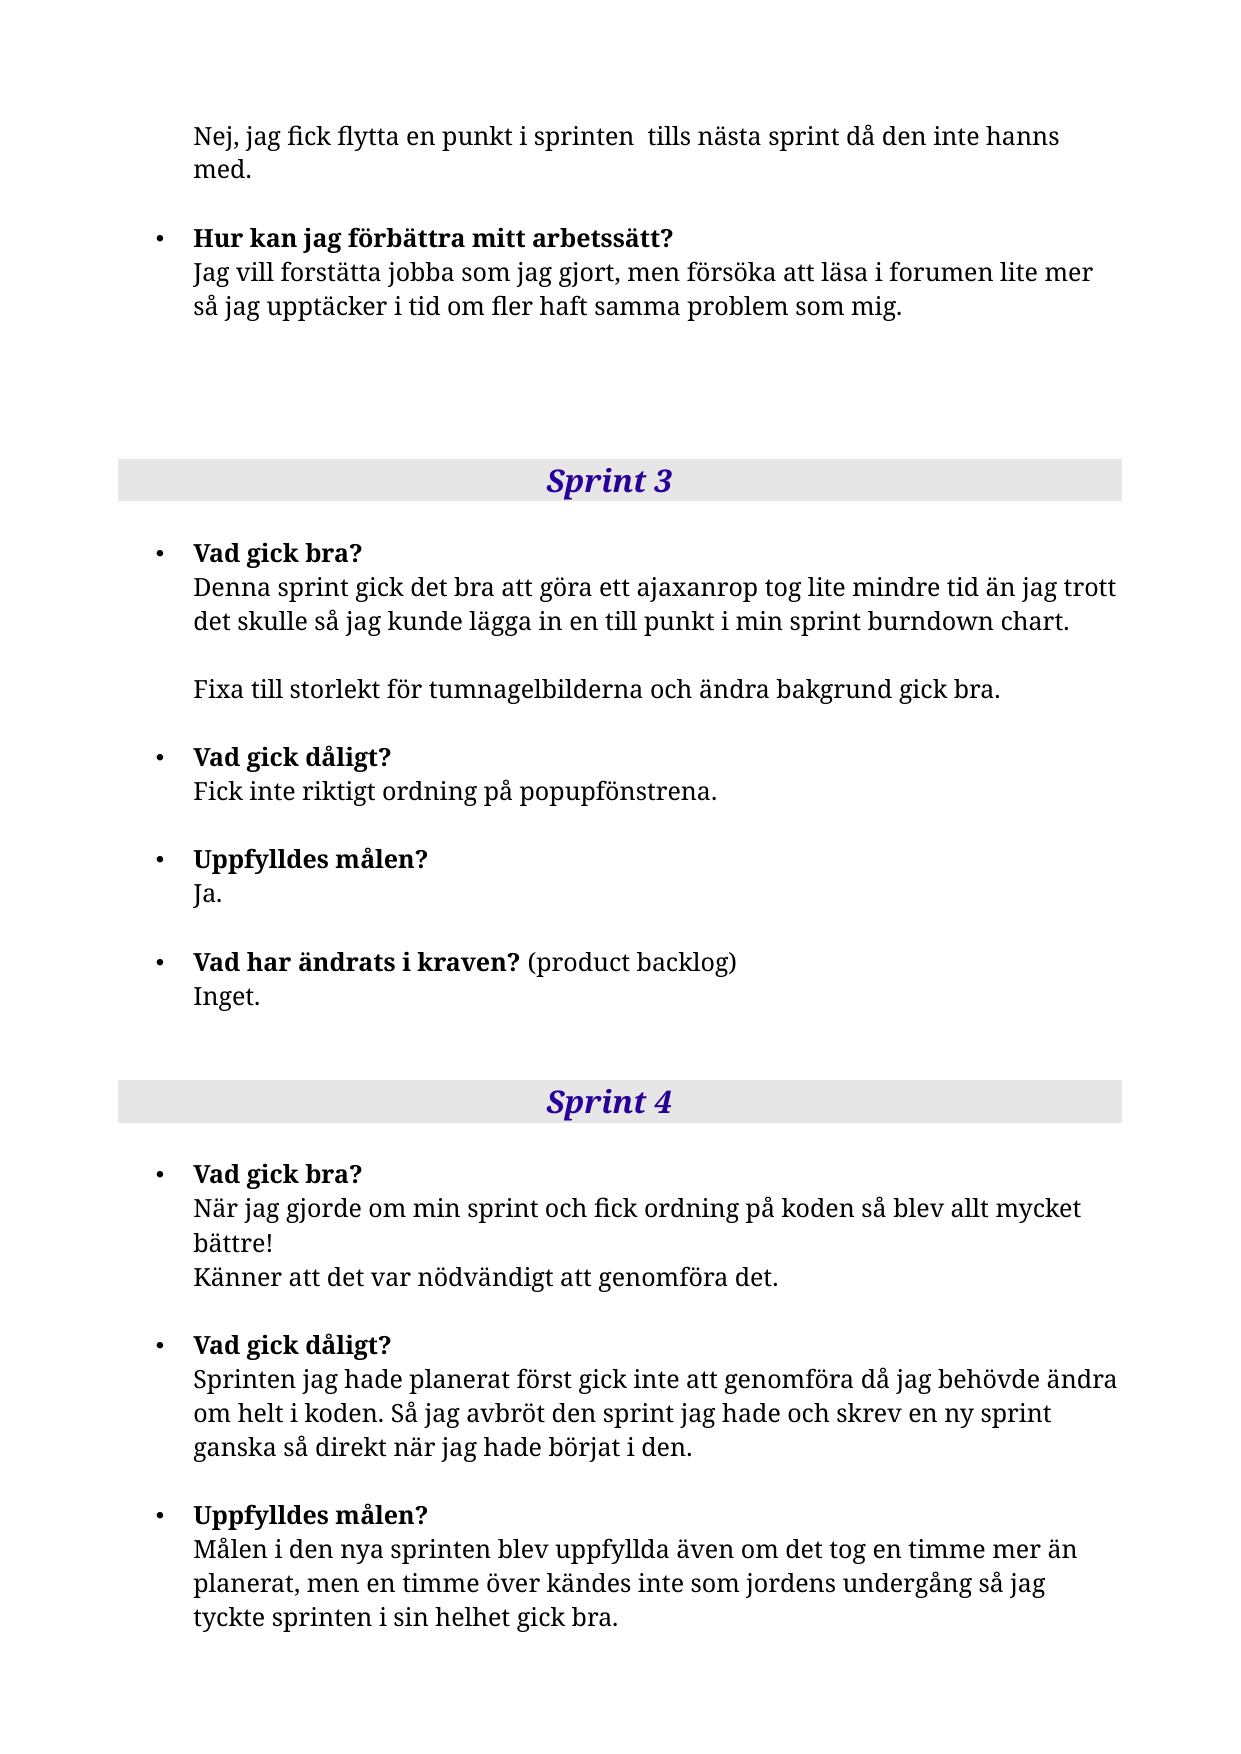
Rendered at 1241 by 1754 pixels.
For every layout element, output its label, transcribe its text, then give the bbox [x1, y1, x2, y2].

list Denna sprint gick det bra att göra ett ajaxanrop tog lite mindre tid än jag trott det skulle så jag kunde lägga in en till punkt i min sprint burndown chart. Fixa till storlekt för tumnagelbilderna och ändra bakgrund gick bra. [156, 569, 1122, 706]
list Uppfylldes målen? [156, 842, 1122, 876]
list Ja. [156, 876, 1122, 910]
list Inget. [156, 978, 1122, 1046]
list Uppfylldes målen? [156, 1498, 1122, 1532]
list När jag gjorde om min sprint och fick ordning på koden så blev allt mycket bättre! Känner att det var nödvändigt att genomföra det. [156, 1191, 1122, 1293]
list Vad gick bra? [156, 535, 1122, 569]
list Sprinten jag hade planerat först gick inte att genomföra då jag behövde ändra om helt i koden. Så jag avbröt den sprint jag hade och skrev en ny sprint ganska så direkt när jag hade börjat i den. [156, 1361, 1122, 1464]
list Fick inte riktigt ordning på popupfönstrena. [156, 774, 1122, 808]
list Vad har ändrats i kraven? (product backlog) [156, 944, 1122, 978]
list Vad gick bra? [156, 1157, 1122, 1191]
text Sprint 3 [118, 459, 1122, 501]
list Vad gick dåligt? [156, 1327, 1122, 1361]
list Målen i den nya sprinten blev uppfyllda även om det tog en timme mer än planerat, men en timme över kändes inte som jordens undergång så jag tyckte sprinten i sin helhet gick bra. [156, 1532, 1122, 1634]
list Nej, jag fick flytta en punkt i sprinten tills nästa sprint då den inte hanns med. [156, 118, 1122, 186]
text Sprint 4 [118, 1080, 1122, 1123]
list Hur kan jag förbättra mitt arbetssätt? Jag vill forstätta jobba som jag gjort, men försöka att läsa i forumen lite mer så jag upptäcker i tid om fler haft samma problem som mig. [156, 220, 1122, 322]
list Vad gick dåligt? [156, 740, 1122, 774]
